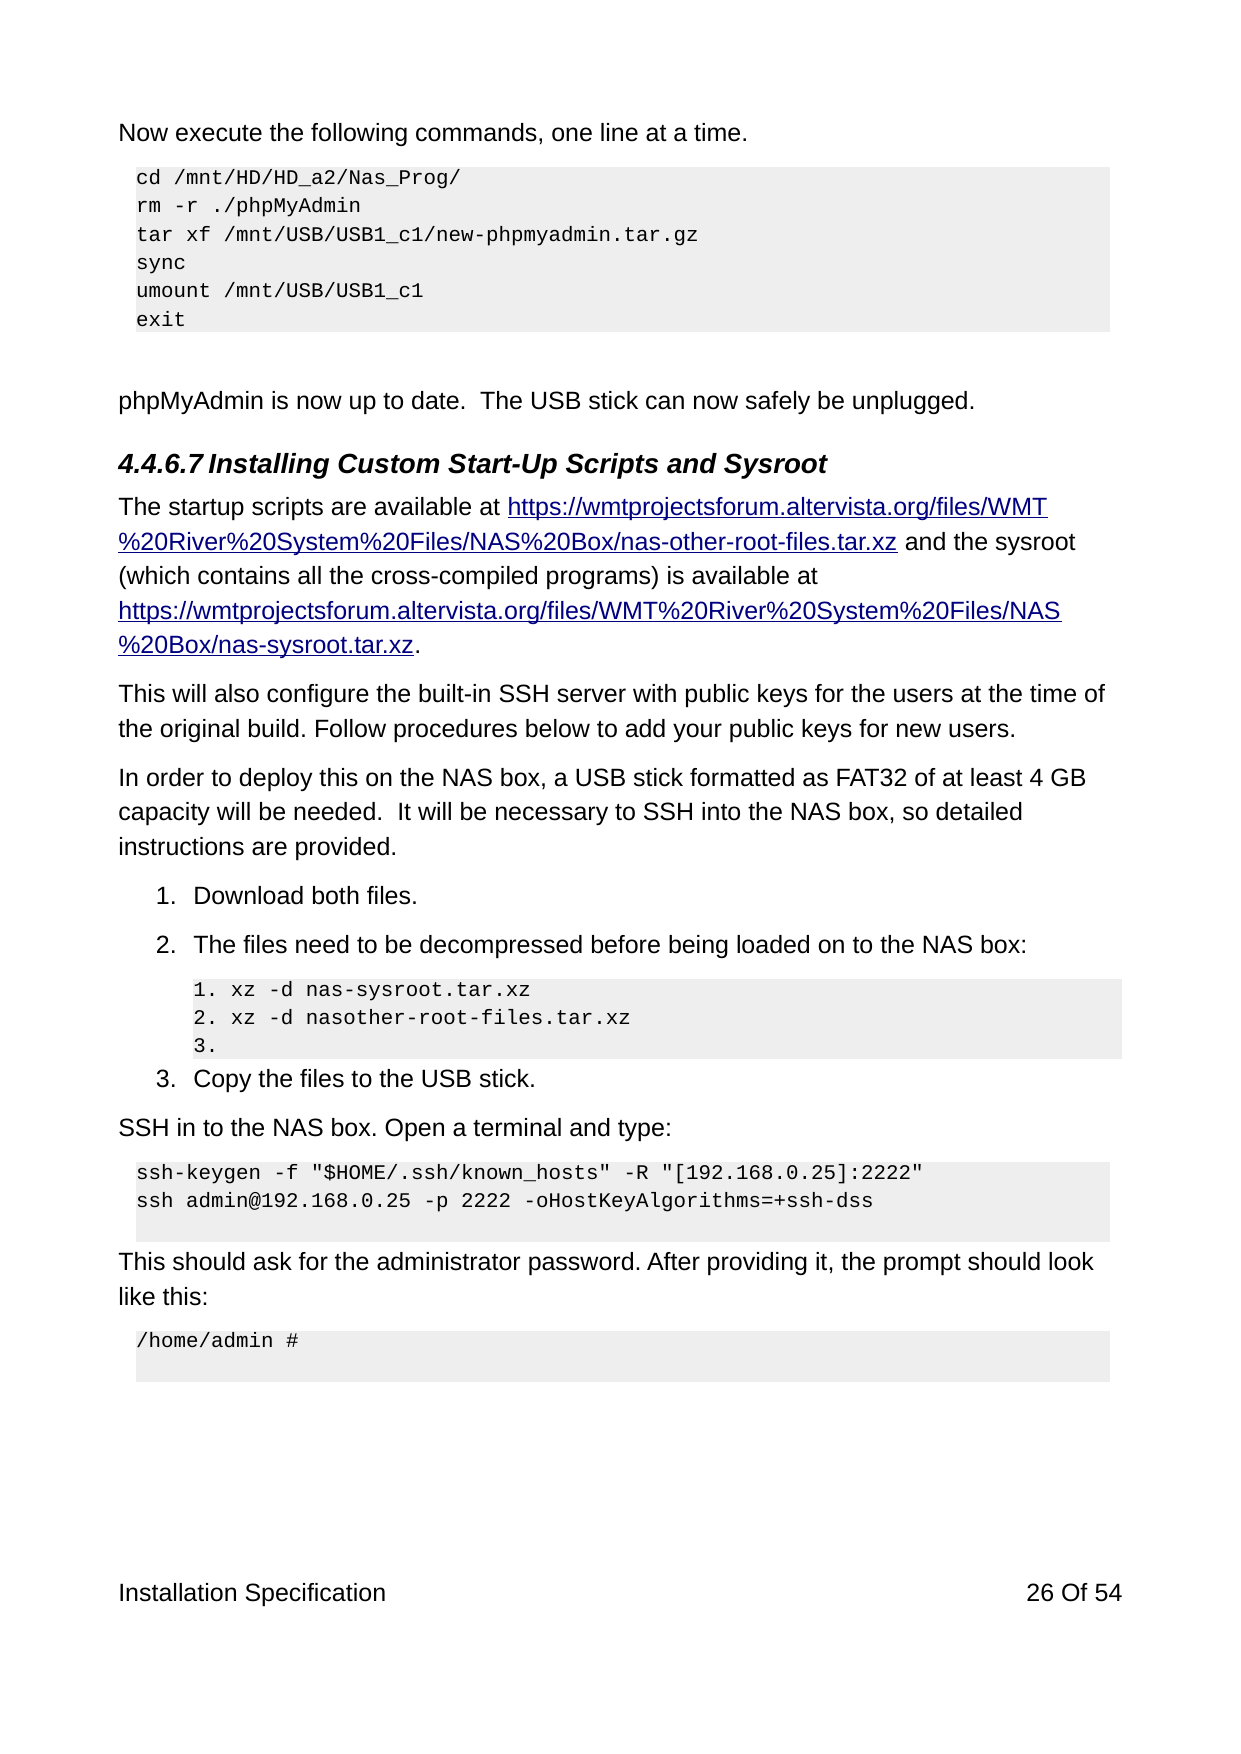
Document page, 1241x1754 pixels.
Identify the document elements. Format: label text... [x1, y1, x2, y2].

text umount /mnt/USB/USB1_c1 [136, 281, 1110, 304]
text ssh admin@192.168.0.25 -p 2222 -oHostKeyAlgorithms=+ssh-dss [136, 1190, 1110, 1214]
text tar xf /mnt/USB/USB1_c1/new-phpmyadmin.tar.gz [136, 224, 1110, 247]
text rm -r ./phpMyAdmin [136, 196, 1110, 219]
text /home/admin # [136, 1331, 1110, 1354]
text exit [136, 309, 1110, 332]
text phpMyAdmin is now up to date. The USB stick can now safely be unplugged. [118, 386, 1122, 415]
list Download both files. [156, 881, 1122, 909]
text In order to deploy this on the NAS box, a USB stick formatted as FAT32 of at least 4 GB capacity will be needed. It will be necessary to SSH into the NAS box, so detailed instructions are provided. [118, 763, 1122, 860]
text ssh-keygen -f "$HOME/.ssh/known_hosts" -R "[192.168.0.25]:2222" [136, 1162, 1110, 1186]
subtitle Installing Custom Start-Up Scripts and Sysroot [118, 448, 1122, 480]
list xz -d nas-sysroot.tar.xz [193, 979, 1122, 1002]
text Now execute the following commands, one line at a time. [118, 118, 1122, 147]
text cd /mnt/HD/HD_a2/Nas_Prog/ [136, 167, 1110, 191]
text This will also configure the built-in SSH server with public keys for the users at the time of the original build. Follow procedures below to add your public keys for new users. [118, 679, 1122, 742]
text SSH in to the NAS box. Open a terminal and type: [118, 1113, 1122, 1142]
text sync [136, 252, 1110, 276]
text This should ask for the administrator password. After providing it, the prompt should look like this: [118, 1247, 1122, 1310]
list Copy the files to the USB stick. [156, 1064, 1122, 1093]
text The startup scripts are available at https://wmtprojectsforum.altervista.org/files/WMT%20River%20System%20Files/NAS%20Box/nas-other-root-files.tar.xz and the sysroot (which contains all the cross-compiled programs) is available at https://wmtprojectsforum.altervista.org/files/WMT%20River%20System%20Files/NAS%20Box/nas-sysroot.tar.xz. [118, 492, 1122, 659]
list xz -d nasother-root-files.tar.xz [193, 1007, 1122, 1031]
list The files need to be decompressed before being loaded on to the NAS box: [156, 930, 1122, 958]
